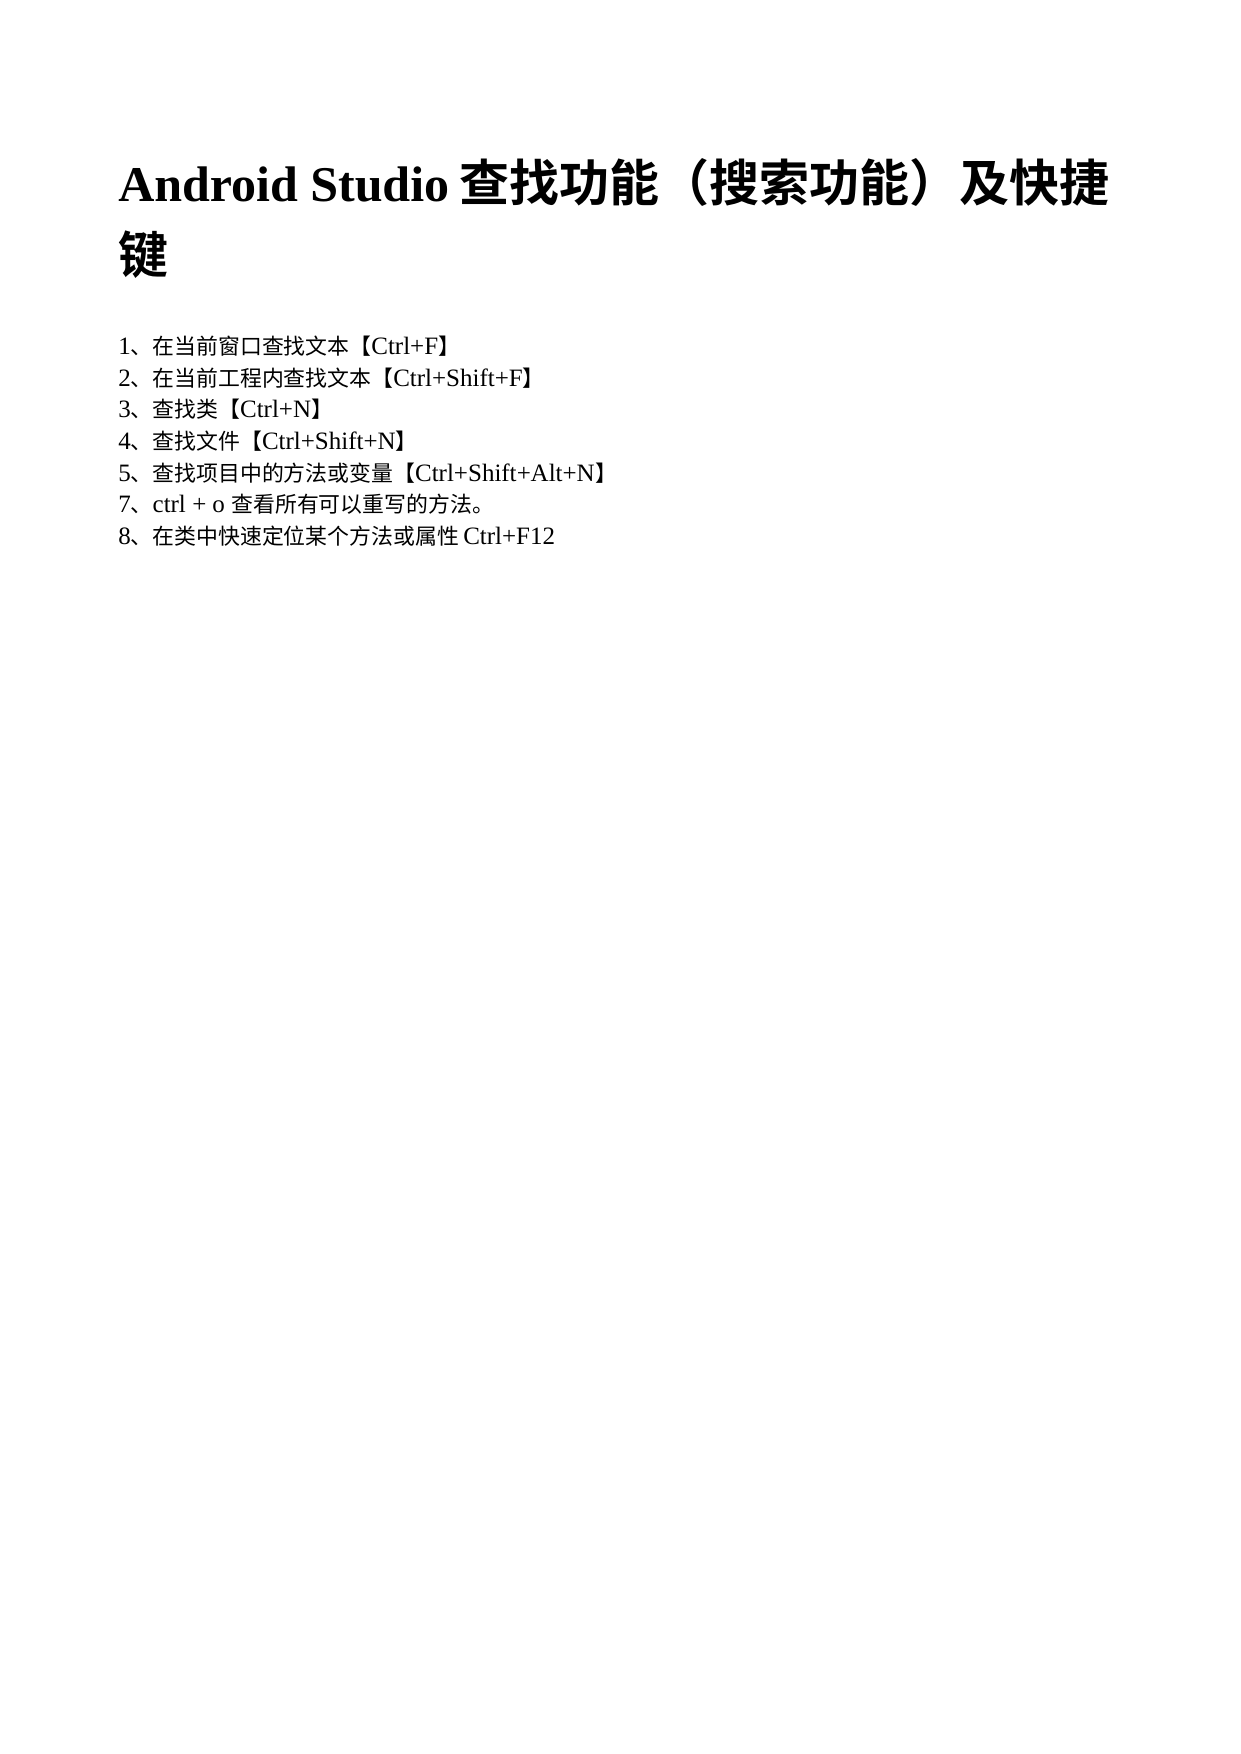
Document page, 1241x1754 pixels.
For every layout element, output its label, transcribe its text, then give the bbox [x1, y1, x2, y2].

text 8、在类中快速定位某个方法或属性Ctrl+F12 [118, 519, 1122, 551]
text 7、ctrl + o 查看所有可以重写的方法。 [118, 487, 1122, 519]
text 3、查找类【Ctrl+N】 [118, 392, 1122, 424]
text 1、在当前窗口查找文本【Ctrl+F】 [118, 329, 1122, 361]
text 4、查找文件【Ctrl+Shift+N】 [118, 424, 1122, 456]
subtitle Android Studio查找功能（搜索功能）及快捷键 [118, 143, 1122, 288]
text 2、在当前工程内查找文本【Ctrl+Shift+F】 [118, 361, 1122, 392]
text 5、查找项目中的方法或变量【Ctrl+Shift+Alt+N】 [118, 456, 1122, 487]
